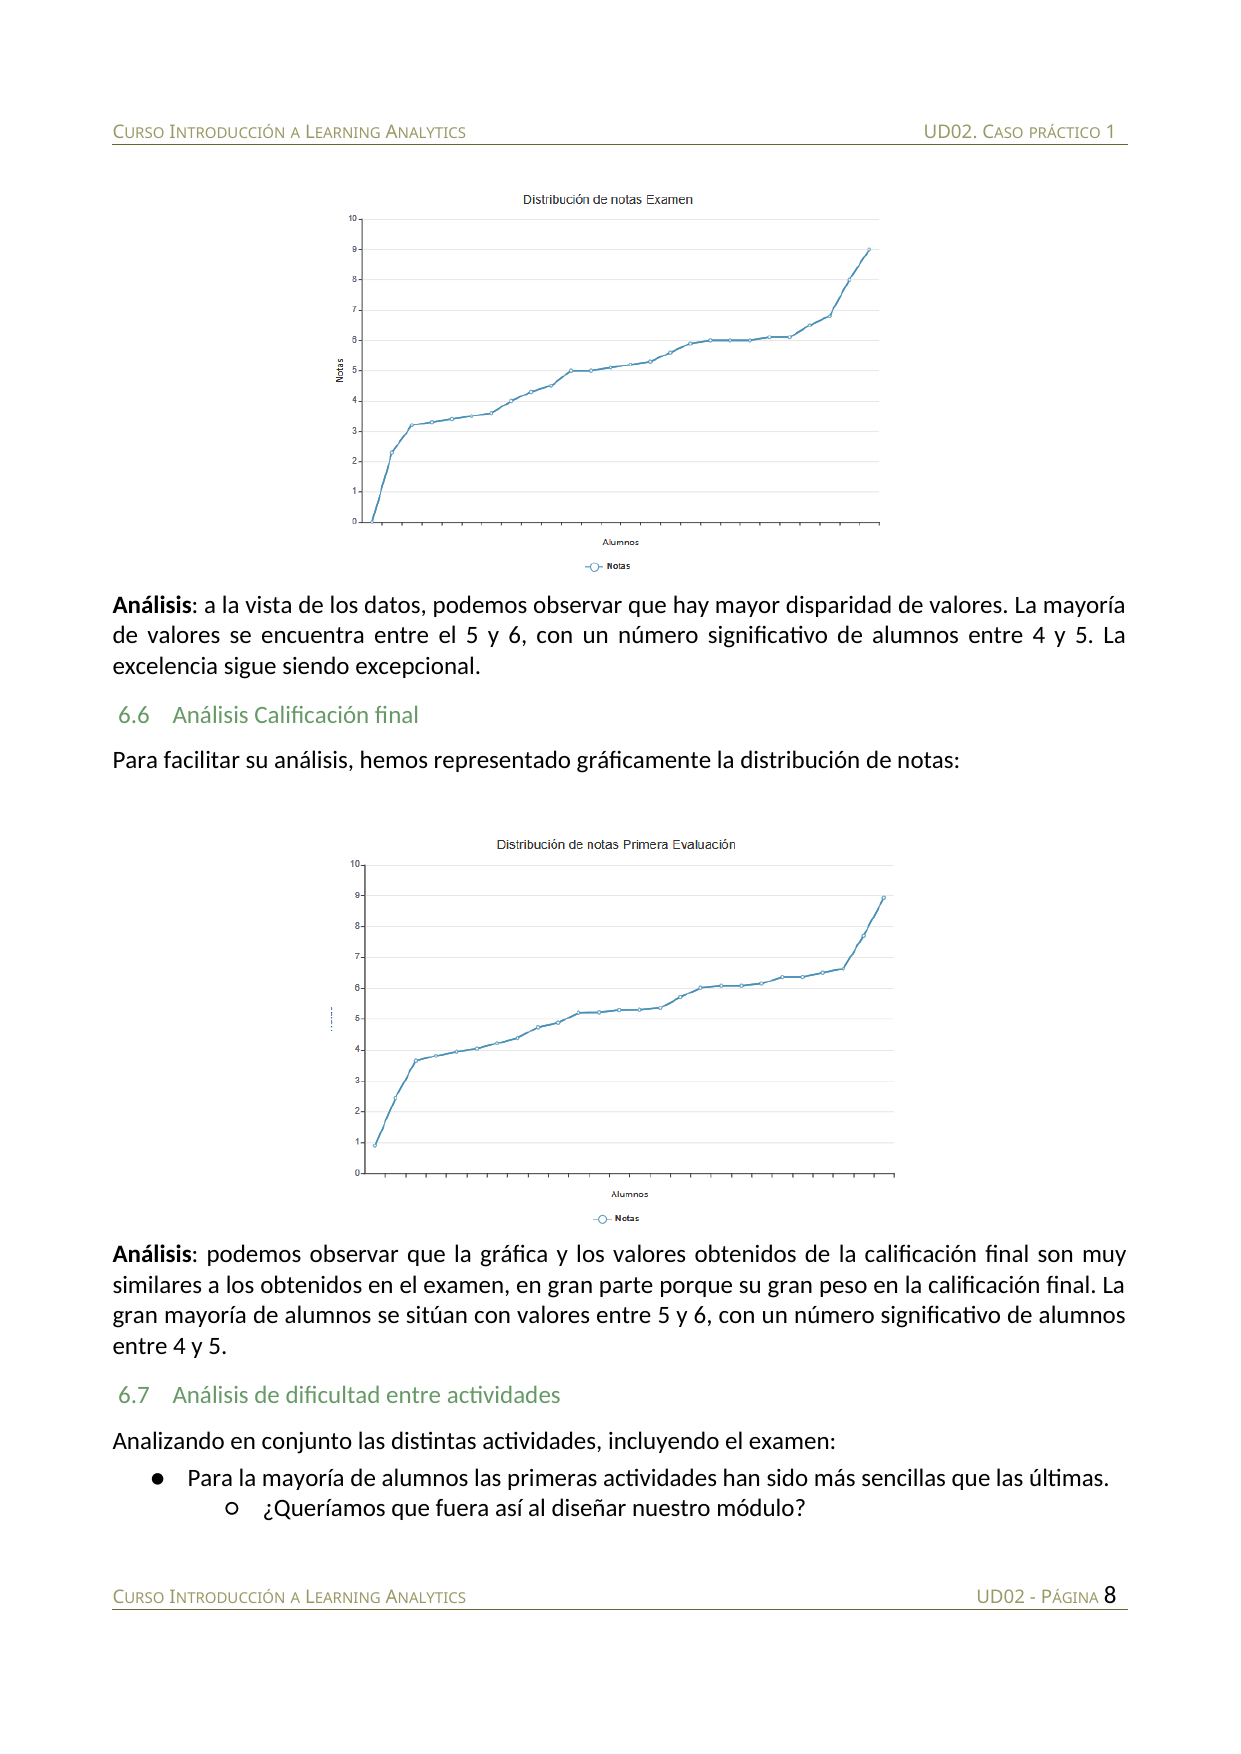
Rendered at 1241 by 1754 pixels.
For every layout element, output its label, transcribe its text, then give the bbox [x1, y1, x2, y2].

picture [325, 818, 915, 1232]
text Análisis: podemos observar que la gráfica y los valores obtenidos de la calificación final son muy similares a los obtenidos en el examen, en gran parte porque su gran peso en la calificación final. La gran mayoría de alumnos se sitúan con valores entre 5 y 6, con un número significativo de alumnos entre 4 y 5. [112, 1238, 1128, 1361]
subtitle Análisis de dificultad entre actividades [112, 1379, 1128, 1410]
subtitle Análisis Calificación final [112, 699, 1128, 730]
text Para facilitar su análisis, hemos representado gráficamente la distribución de notas: [112, 745, 1128, 775]
list Para la mayoría de alumnos las primeras actividades han sido más sencillas que las últimas. [150, 1462, 1128, 1492]
text Análisis: a la vista de los datos, podemos observar que hay mayor disparidad de valores. La mayoría de valores se encuentra entre el 5 y 6, con un número significativo de alumnos entre 4 y 5. La excelencia sigue siendo excepcional. [112, 589, 1128, 681]
list ¿Queríamos que fuera así al diseñar nuestro módulo? [225, 1492, 1128, 1523]
picture [325, 169, 915, 583]
text Analizando en conjunto las distintas actividades, incluyendo el examen: [112, 1425, 1128, 1455]
